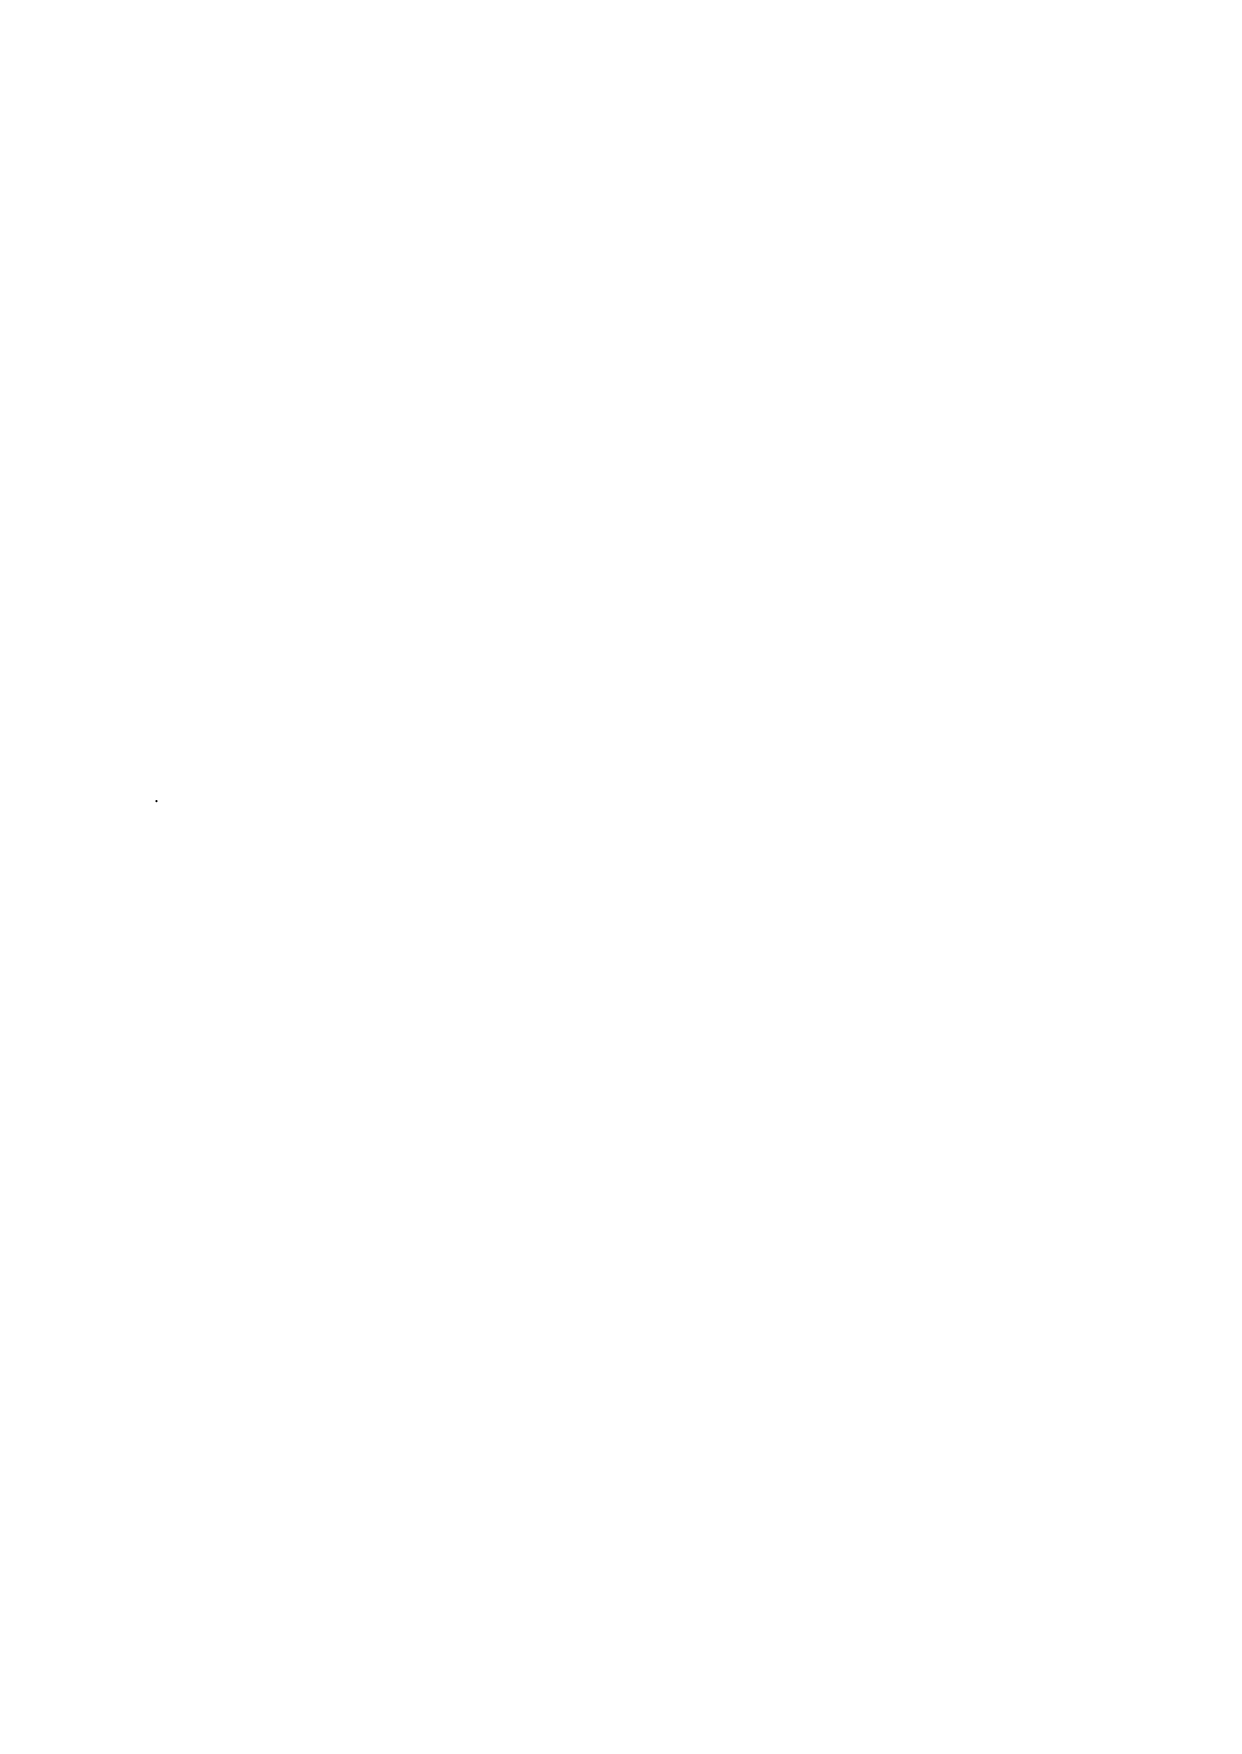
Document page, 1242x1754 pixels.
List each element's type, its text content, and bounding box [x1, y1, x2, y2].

text . [154, 784, 1094, 807]
